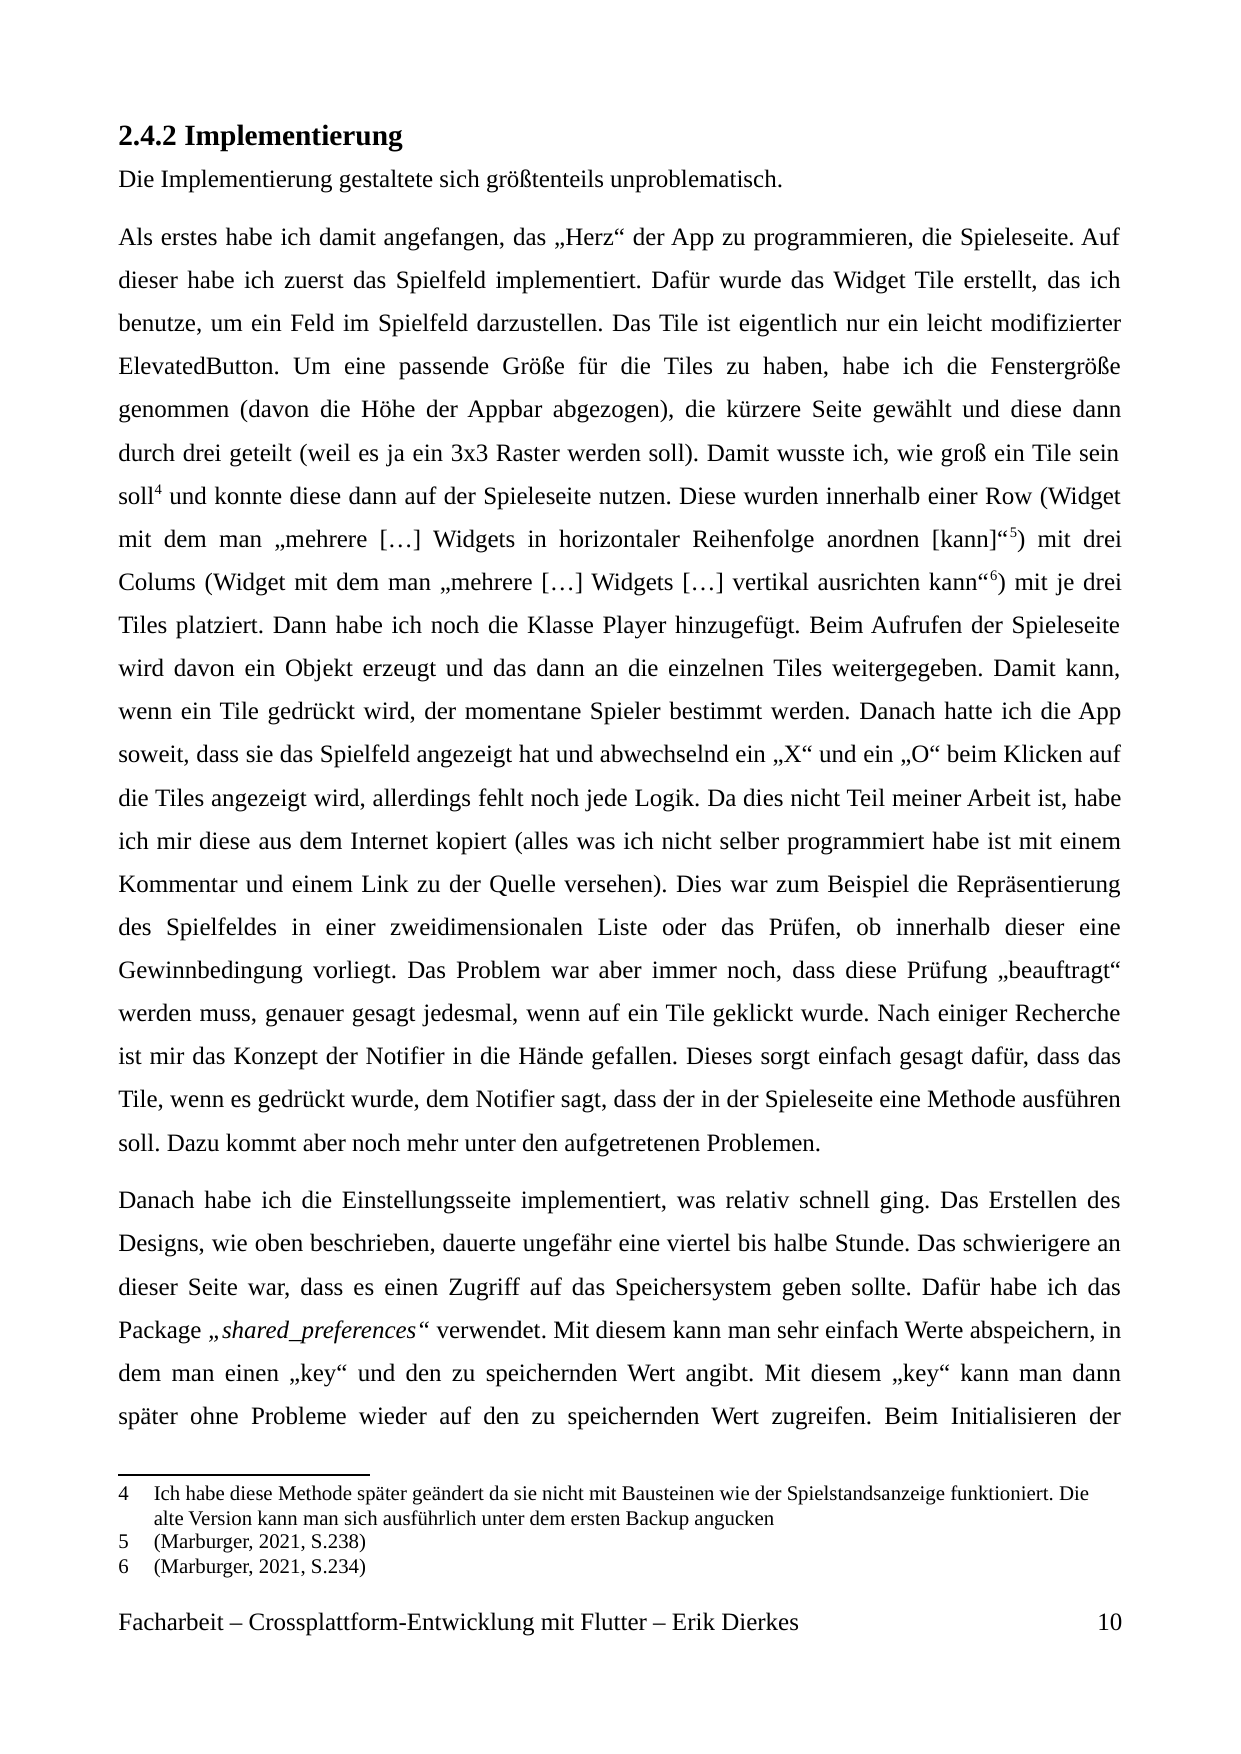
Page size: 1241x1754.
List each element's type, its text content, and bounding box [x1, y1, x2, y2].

text (Marburger, 2021, S.234) [118, 1553, 1122, 1578]
text (Marburger, 2021, S.238) [118, 1529, 1122, 1553]
subtitle 2.4.2 Implementierung [118, 118, 1122, 152]
text Danach habe ich die Einstellungsseite implementiert, was relativ schnell ging. Das Erstellen des Designs, wie oben beschrieben, dauerte ungefähr eine viertel bis halbe Stunde. Das schwierigere an dieser Seite war, dass es einen Zugriff auf das Speichersystem geben sollte. Dafür habe ich das Package „shared_preferences“ verwendet. Mit diesem kann man sehr einfach Werte abspeichern, in dem man einen „key“ und den zu speichernden Wert angibt. Mit diesem „key“ kann man dann später ohne Probleme wieder auf den zu speichernden Wert zugreifen. Beim Initialisieren der [118, 1185, 1122, 1430]
text Die Implementierung gestaltete sich größtenteils unproblematisch. [118, 164, 1122, 193]
text Ich habe diese Methode später geändert da sie nicht mit Bausteinen wie der Spielstandsanzeige funktioniert. Die alte Version kann man sich ausführlich unter dem ersten Backup angucken [118, 1481, 1122, 1529]
text Als erstes habe ich damit angefangen, das „Herz“ der App zu programmieren, die Spieleseite. Auf dieser habe ich zuerst das Spielfeld implementiert. Dafür wurde das Widget Tile erstellt, das ich benutze, um ein Feld im Spielfeld darzustellen. Das Tile ist eigentlich nur ein leicht modifizierter ElevatedButton. Um eine passende Größe für die Tiles zu haben, habe ich die Fenstergröße genommen (davon die Höhe der Appbar abgezogen), die kürzere Seite gewählt und diese dann durch drei geteilt (weil es ja ein 3x3 Raster werden soll). Damit wusste ich, wie groß ein Tile sein soll und konnte diese dann auf der Spieleseite nutzen. Diese wurden innerhalb einer Row (Widget mit dem man „mehrere […] Widgets in horizontaler Reihenfolge anordnen [kann]“) mit drei Colums (Widget mit dem man „mehrere […] Widgets […] vertikal ausrichten kann“) mit je drei Tiles platziert. Dann habe ich noch die Klasse Player hinzugefügt. Beim Aufrufen der Spieleseite wird davon ein Objekt erzeugt und das dann an die einzelnen Tiles weitergegeben. Damit kann, wenn ein Tile gedrückt wird, der momentane Spieler bestimmt werden. Danach hatte ich die App soweit, dass sie das Spielfeld angezeigt hat und abwechselnd ein „X“ und ein „O“ beim Klicken auf die Tiles angezeigt wird, allerdings fehlt noch jede Logik. Da dies nicht Teil meiner Arbeit ist, habe ich mir diese aus dem Internet kopiert (alles was ich nicht selber programmiert habe ist mit einem Kommentar und einem Link zu der Quelle versehen). Dies war zum Beispiel die Repräsentierung des Spielfeldes in einer zweidimensionalen Liste oder das Prüfen, ob innerhalb dieser eine Gewinnbedingung vorliegt. Das Problem war aber immer noch, dass diese Prüfung „beauftragt“ werden muss, genauer gesagt jedesmal, wenn auf ein Tile geklickt wurde. Nach einiger Recherche ist mir das Konzept der Notifier in die Hände gefallen. Dieses sorgt einfach gesagt dafür, dass das Tile, wenn es gedrückt wurde, dem Notifier sagt, dass der in der Spieleseite eine Methode ausführen soll. Dazu kommt aber noch mehr unter den aufgetretenen Problemen. [118, 222, 1122, 1156]
